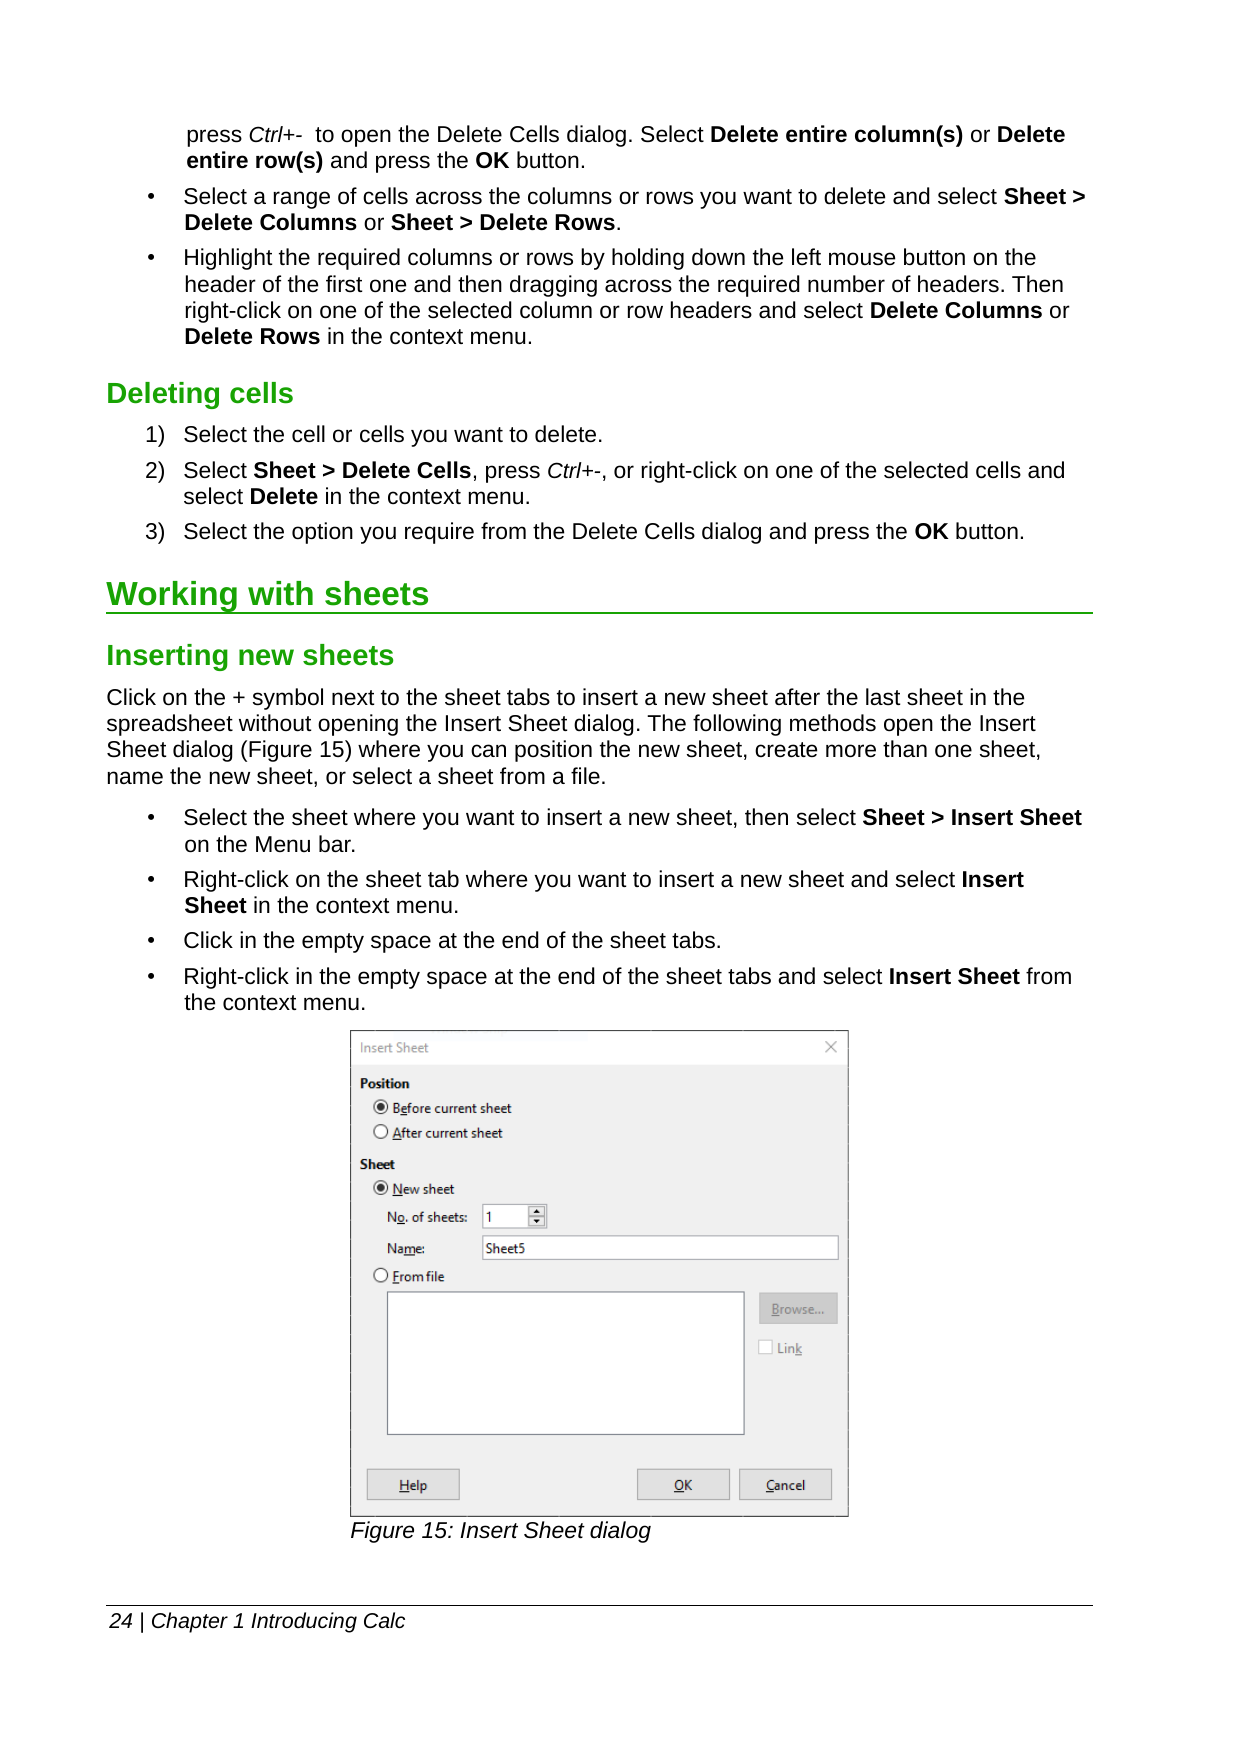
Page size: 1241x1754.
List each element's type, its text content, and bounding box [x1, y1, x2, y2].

list Right-click on the sheet tab where you want to insert a new sheet and select Insert Sheet in the context menu. [144, 863, 1093, 919]
list Select the option you require from the Delete Cells dialog and press the OK button. [165, 518, 1093, 544]
list Right-click in the empty space at the end of the sheet tabs and select Insert Sheet from the context menu. [144, 960, 1093, 1018]
list press Ctrl+- to open the Delete Cells dialog. Select Delete entire column(s) or Delete entire row(s) and press the OK button. [144, 118, 1093, 174]
text Click on the + symbol next to the sheet tabs to insert a new sheet after the last sheet in the spreadsheet without opening the Insert Sheet dialog. The following methods open the Insert Sheet dialog (Figure 15) where you can position the new sheet, create more than one sheet, name the new sheet, or select a sheet from a file. [106, 683, 1093, 789]
text Figure 15: Insert Sheet dialog [350, 1517, 849, 1543]
subtitle Working with sheets [106, 574, 1093, 612]
picture [350, 1030, 849, 1517]
subtitle Deleting cells [106, 376, 1093, 410]
subtitle Inserting new sheets [106, 638, 1093, 672]
list Select the sheet where you want to insert a new sheet, then select Sheet > Insert Sheet on the Menu bar. [144, 801, 1093, 857]
list Click in the empty space at the end of the sheet tabs. [144, 924, 1093, 954]
list Select the cell or cells you want to delete. [165, 421, 1093, 448]
list Select Sheet > Delete Cells, press Ctrl+-, or right-click on one of the selected cells and select Delete in the context menu. [165, 457, 1093, 509]
list Highlight the required columns or rows by holding down the left mouse button on the header of the first one and then dragging across the required number of headers. Then right-click on one of the selected column or row headers and select Delete Columns or Delete Rows in the context menu. [144, 241, 1093, 352]
list Select a range of cells across the columns or rows you want to delete and select Sheet > Delete Columns or Sheet > Delete Rows. [144, 180, 1093, 235]
